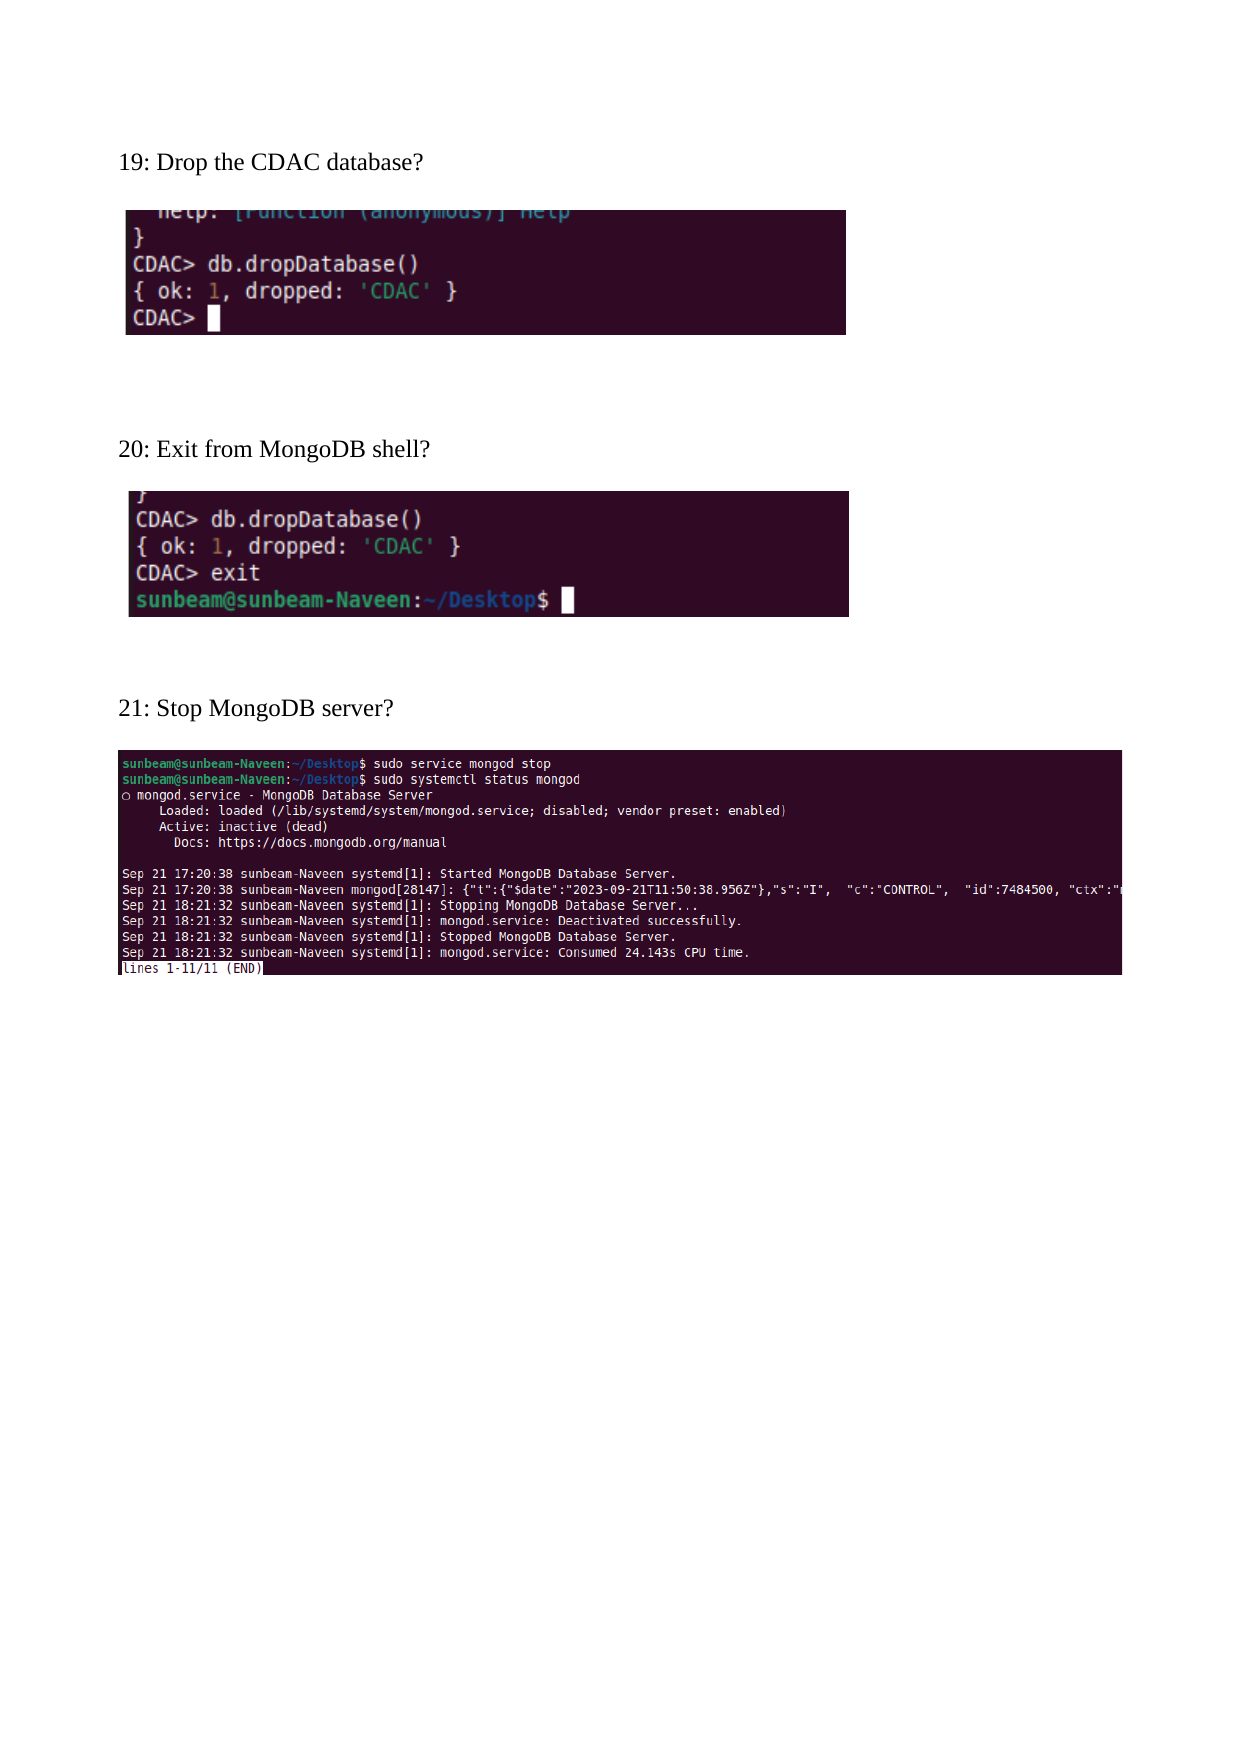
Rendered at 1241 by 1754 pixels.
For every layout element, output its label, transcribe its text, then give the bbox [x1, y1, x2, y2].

text 19: Drop the CDAC database? [118, 147, 1122, 176]
text 21: Stop MongoDB server? [118, 693, 1122, 722]
picture [128, 491, 849, 617]
picture [118, 750, 1123, 975]
picture [125, 210, 846, 335]
text 20: Exit from MongoDB shell? [118, 434, 1122, 463]
